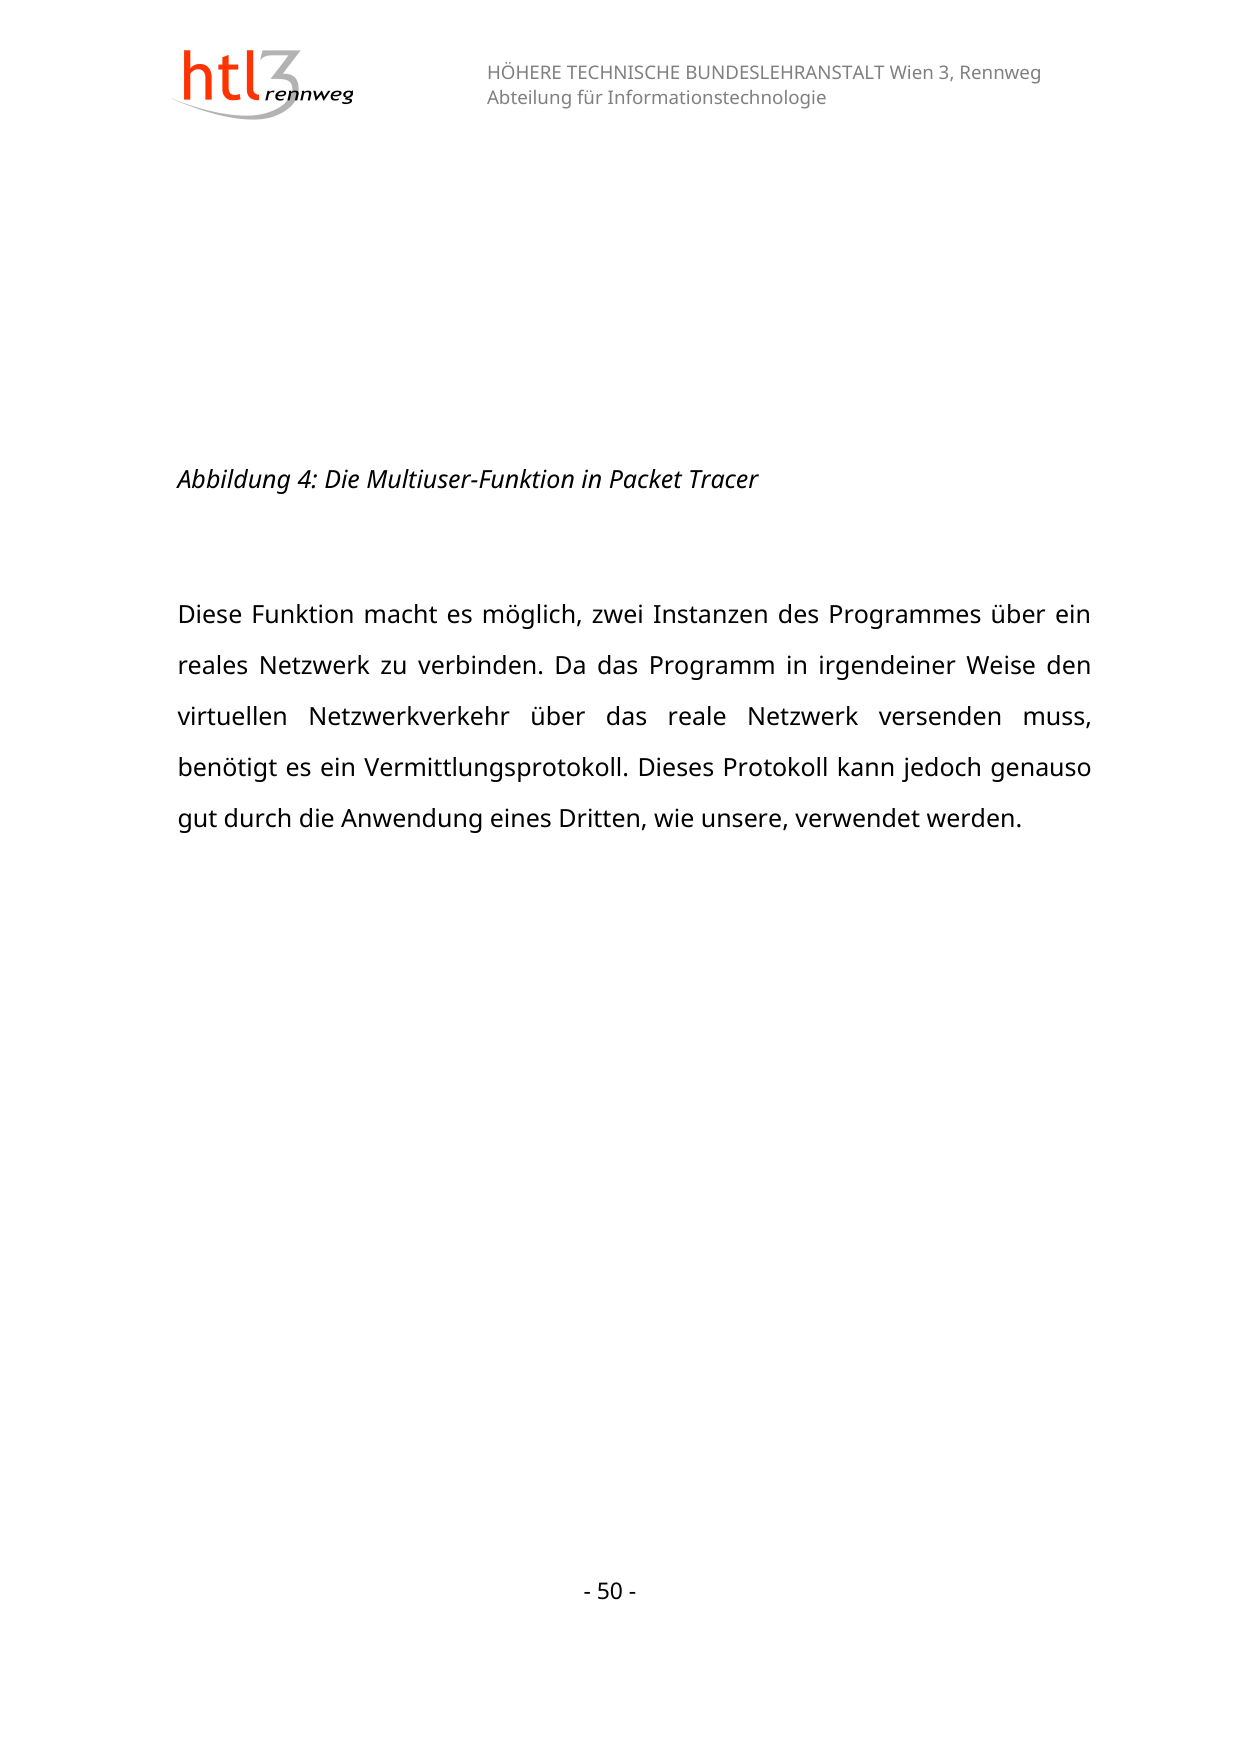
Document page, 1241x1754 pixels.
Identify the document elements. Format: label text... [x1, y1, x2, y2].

text Abbildung 4: Die Multiuser-Funktion in Packet Tracer [177, 178, 1090, 495]
picture [171, 50, 353, 120]
text Diese Funktion macht es möglich, zwei Instanzen des Programmes über ein reales Netzwerk zu verbinden. Da das Programm in irgendeiner Weise den virtuellen Netzwerkverkehr über das reale Netzwerk versenden muss, benötigt es ein Vermittlungsprotokoll. Dieses Protokoll kann jedoch genauso gut durch die Anwendung eines Dritten, wie unsere, verwendet werden. [177, 597, 1092, 835]
